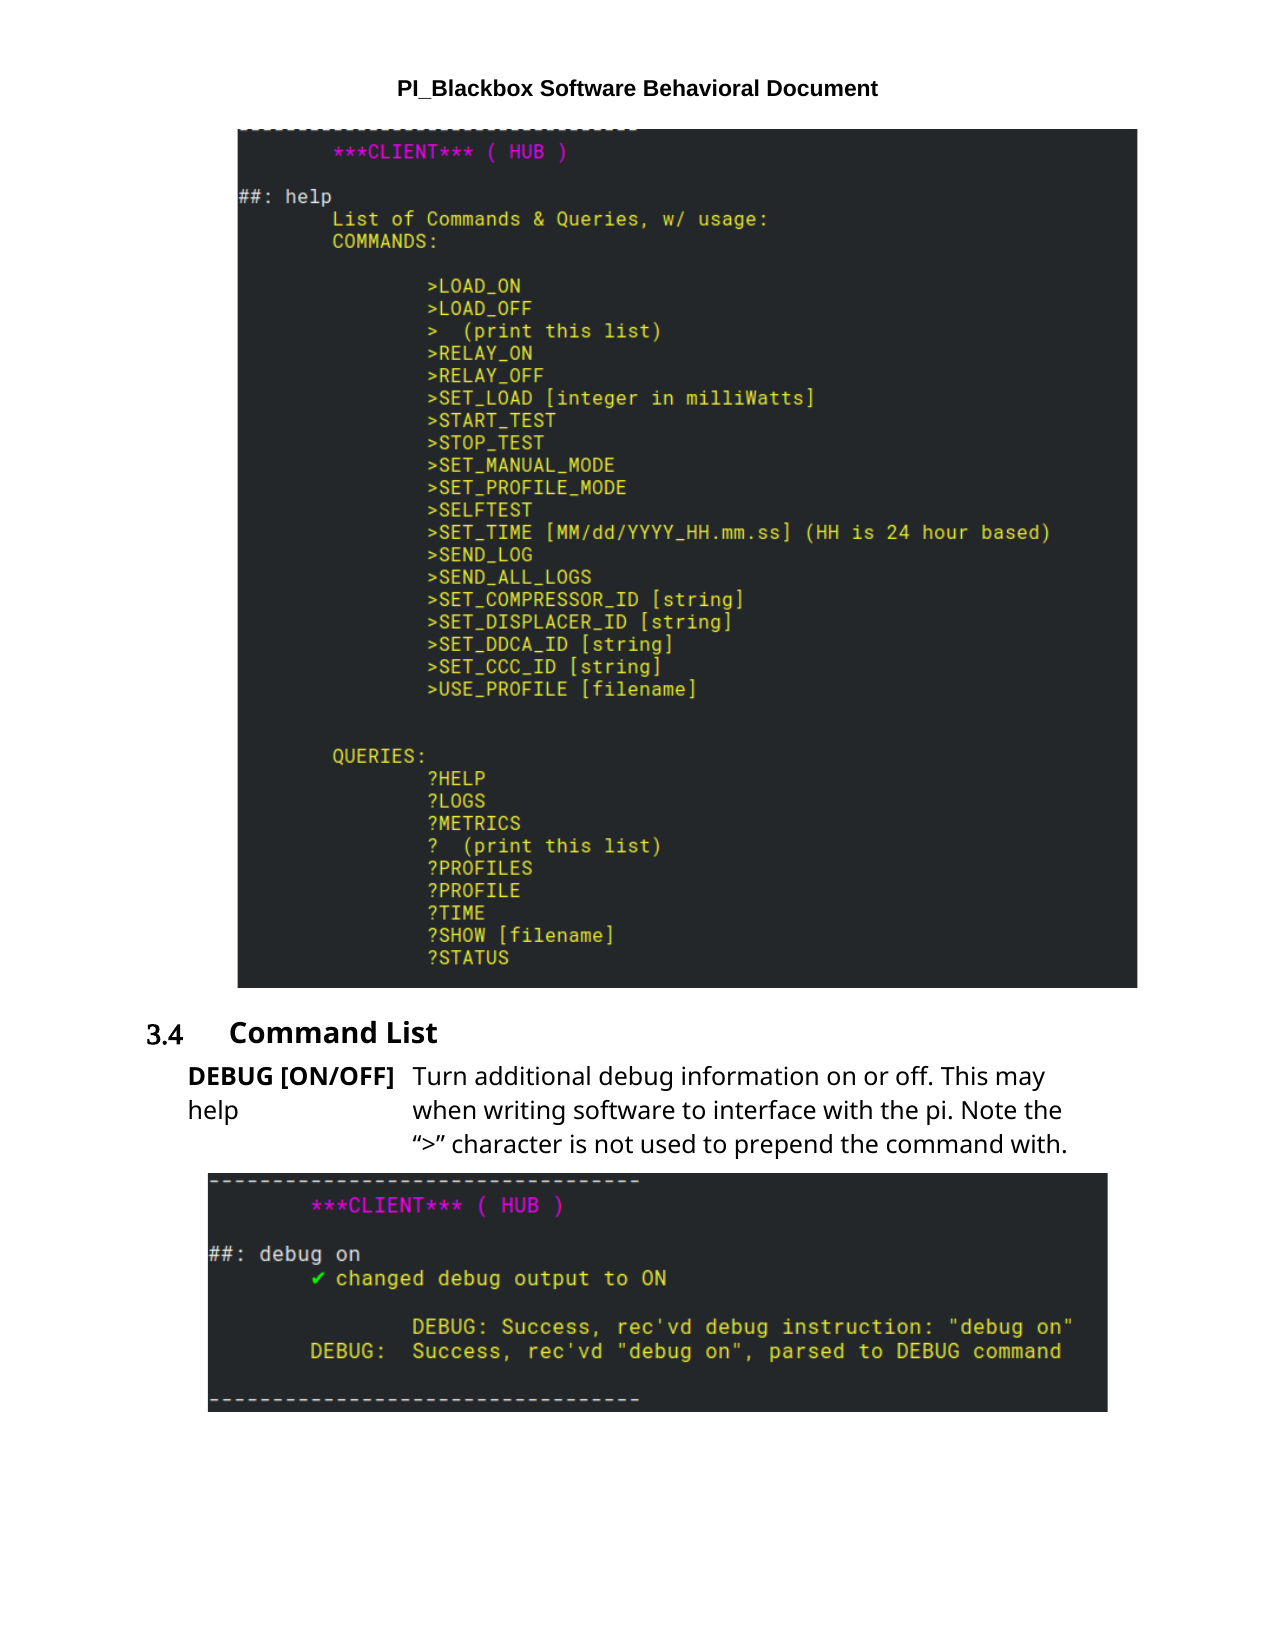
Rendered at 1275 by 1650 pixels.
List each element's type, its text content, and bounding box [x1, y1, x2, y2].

subtitle Command List [146, 1013, 1087, 1052]
picture [237, 129, 1138, 988]
picture [207, 1173, 1108, 1412]
text DEBUG [ON/OFF] Turn additional debug information on or off. This may help when writing software to interface with the pi. Note the “>” character is not used to prepend the command with. [187, 1059, 1087, 1161]
